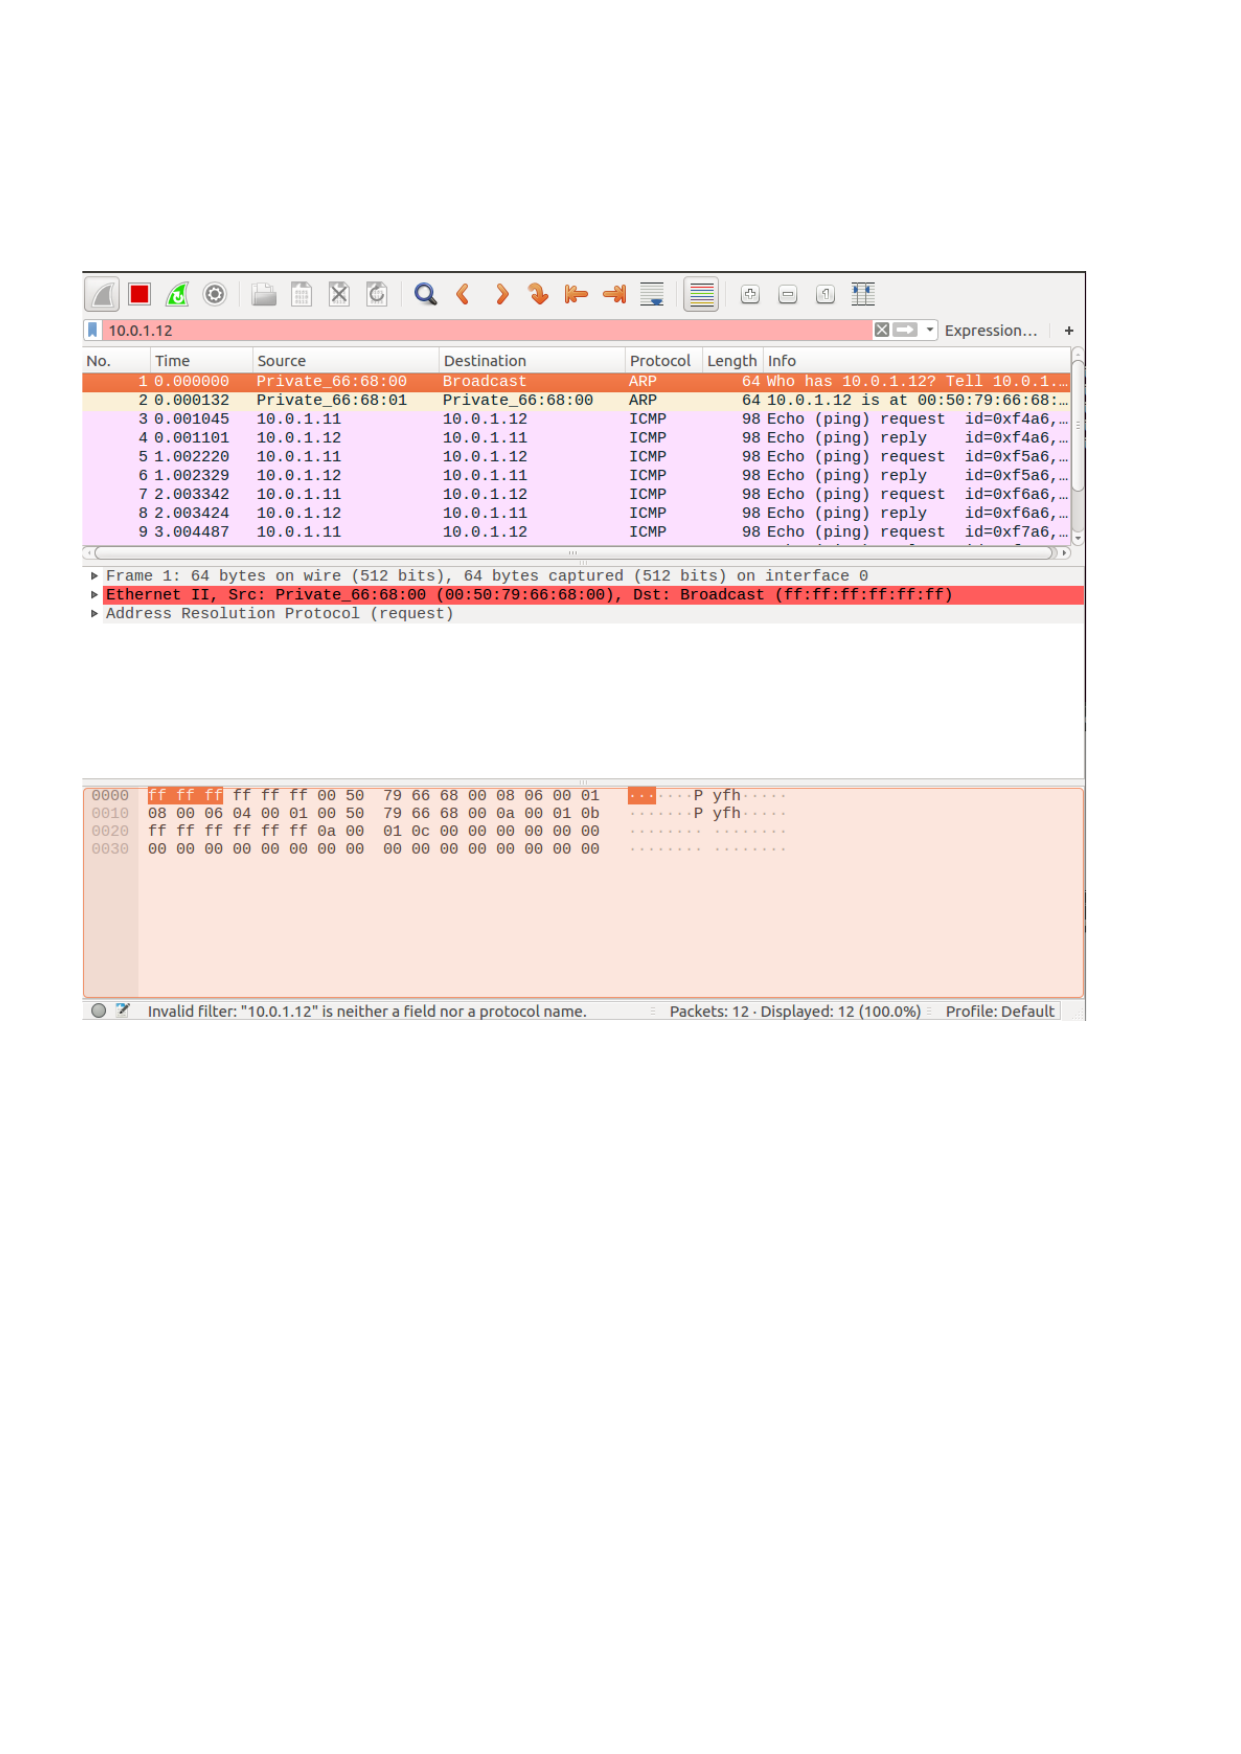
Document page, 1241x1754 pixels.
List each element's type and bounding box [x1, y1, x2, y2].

picture [82, 271, 1087, 1021]
